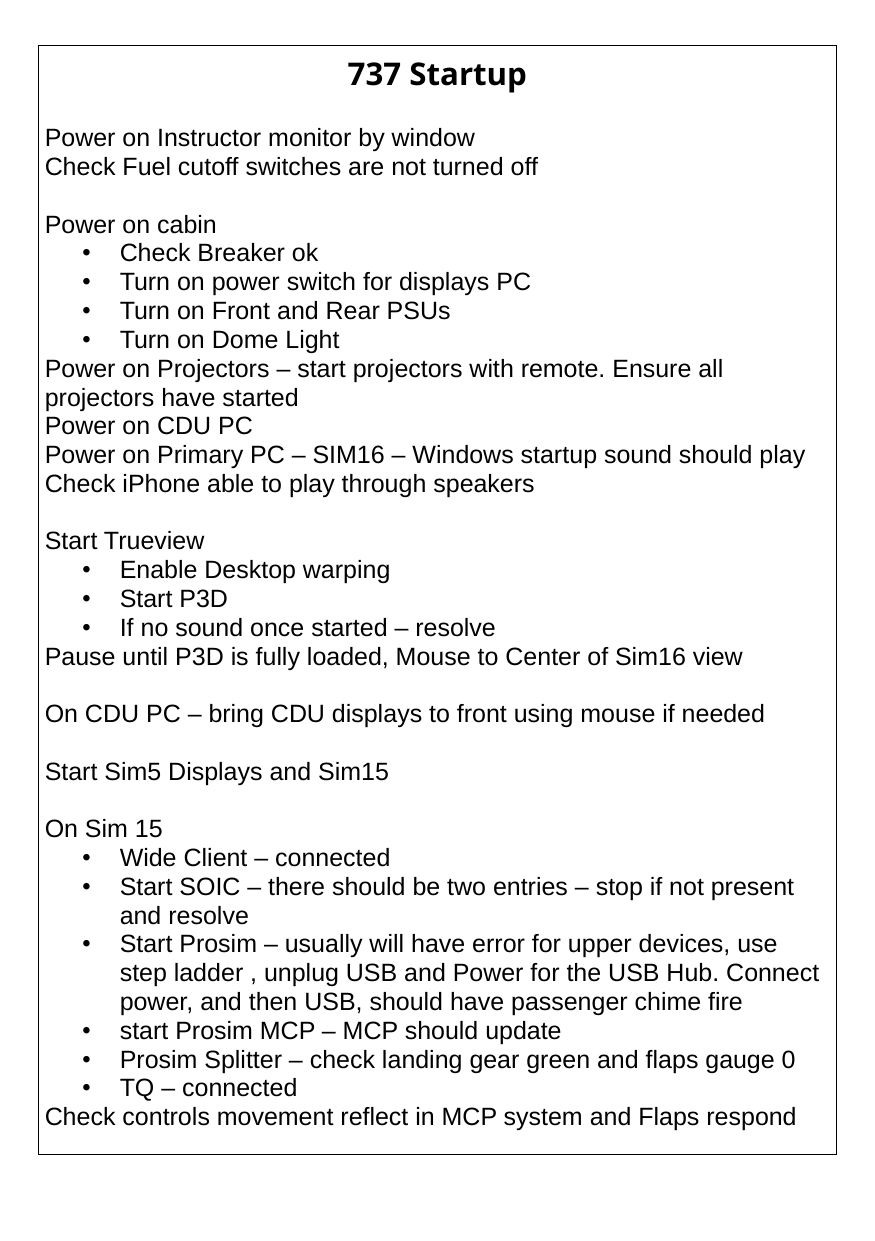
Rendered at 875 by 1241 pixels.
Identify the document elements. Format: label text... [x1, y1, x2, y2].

text Check Fuel cutoff switches are not turned off [44, 152, 830, 181]
list Turn on power switch for displays PC [82, 267, 830, 296]
text Check controls movement reflect in MCP system and Flaps respond [44, 1102, 830, 1131]
list Turn on Front and Rear PSUs [82, 296, 830, 325]
text Power on Projectors – start projectors with remote. Ensure all projectors have started [44, 354, 830, 411]
text On Sim 15 [44, 814, 830, 843]
list If no sound once started – resolve [82, 613, 830, 642]
list Check Breaker ok [82, 238, 830, 267]
list Wide Client – connected [82, 843, 830, 872]
list Prosim Splitter – check landing gear green and flaps gauge 0 [82, 1044, 830, 1073]
list Start P3D [82, 584, 830, 613]
text Start Trueview [44, 526, 830, 555]
list start Prosim MCP – MCP should update [82, 1016, 830, 1044]
list Start SOIC – there should be two entries – stop if not present and resolve [82, 872, 830, 929]
list Turn on Dome Light [82, 325, 830, 354]
text Pause until P3D is fully loaded, Mouse to Center of Sim16 view [44, 642, 830, 670]
list Start Prosim – usually will have error for upper devices, use step ladder , unplug USB and Power for the USB Hub. Connect power, and then USB, should have passenger chime fire [82, 929, 830, 1016]
list TQ – connected [82, 1073, 830, 1102]
list Enable Desktop warping [82, 555, 830, 584]
text On CDU PC – bring CDU displays to front using mouse if needed [44, 699, 830, 728]
text 737 Startup [44, 52, 830, 95]
text Power on Primary PC – SIM16 – Windows startup sound should play [44, 440, 830, 469]
text Power on cabin [44, 210, 830, 238]
text Power on Instructor monitor by window [44, 123, 830, 152]
text Check iPhone able to play through speakers [44, 469, 830, 498]
text Power on CDU PC [44, 411, 830, 440]
text Start Sim5 Displays and Sim15 [44, 757, 830, 785]
